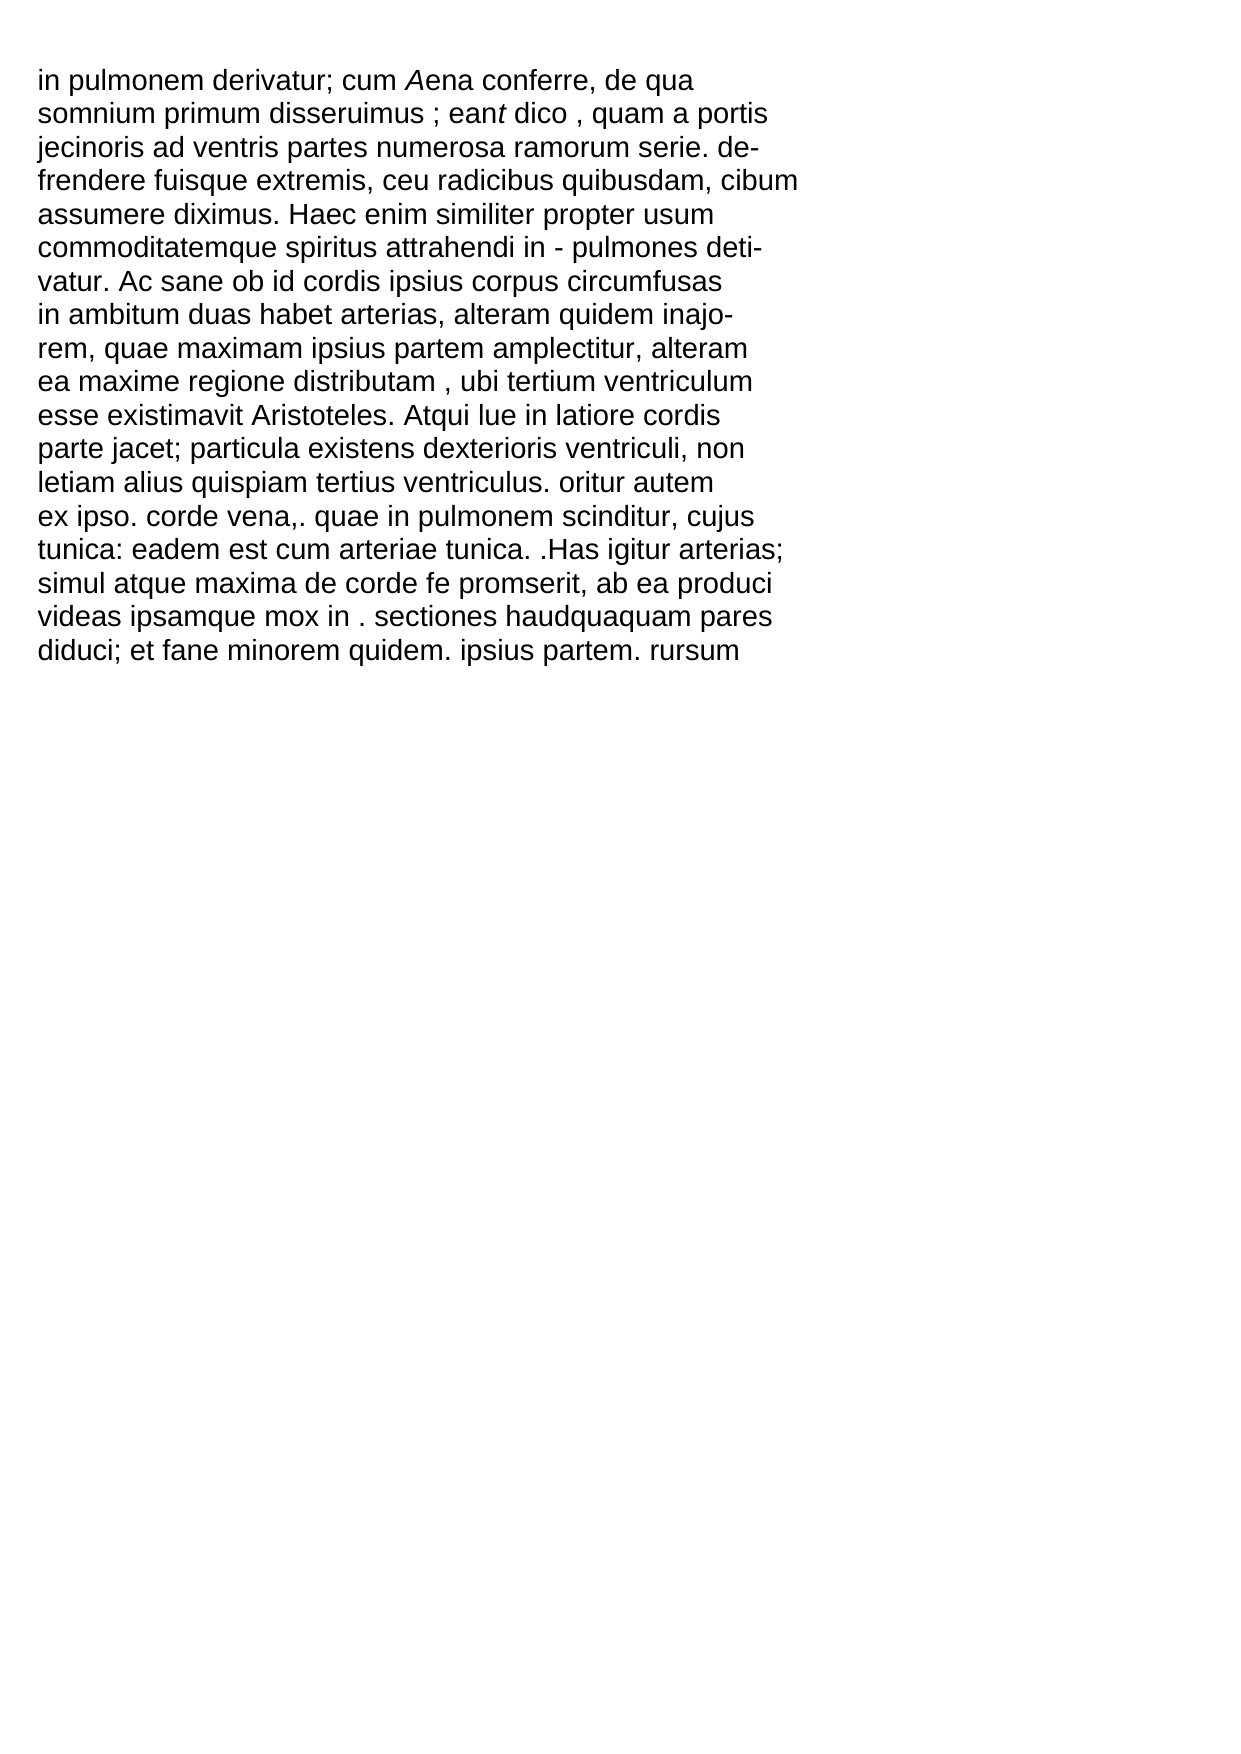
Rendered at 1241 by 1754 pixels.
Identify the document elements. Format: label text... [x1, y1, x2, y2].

text in pulmonem derivatur; cum Aena conferre, de qua somnium primum disseruimus ; eant dico , quam a portis jecinoris ad ventris partes numerosa ramorum serie. de- frendere fuisque extremis, ceu radicibus quibusdam, cibum assumere diximus. Haec enim similiter propter usum commoditatemque spiritus attrahendi in - pulmones deti- vatur. Ac sane ob id cordis ipsius corpus circumfusas in ambitum duas habet arterias, alteram quidem inajo- rem, quae maximam ipsius partem amplectitur, alteram ea maxime regione distributam , ubi tertium ventriculum esse existimavit Aristoteles. Atqui lue in latiore cordis parte jacet; particula existens dexterioris ventriculi, non letiam alius quispiam tertius ventriculus. oritur autem ex ipso. corde vena,. quae in pulmonem scinditur, cujus tunica: eadem est cum arteriae tunica. .Has igitur arterias; simul atque maxima de corde fe promserit, ab ea produci videas ipsamque mox in . sectiones haudquaquam pares diduci; et fane minorem quidem. ipsius partem. rursum [37, 62, 1203, 666]
